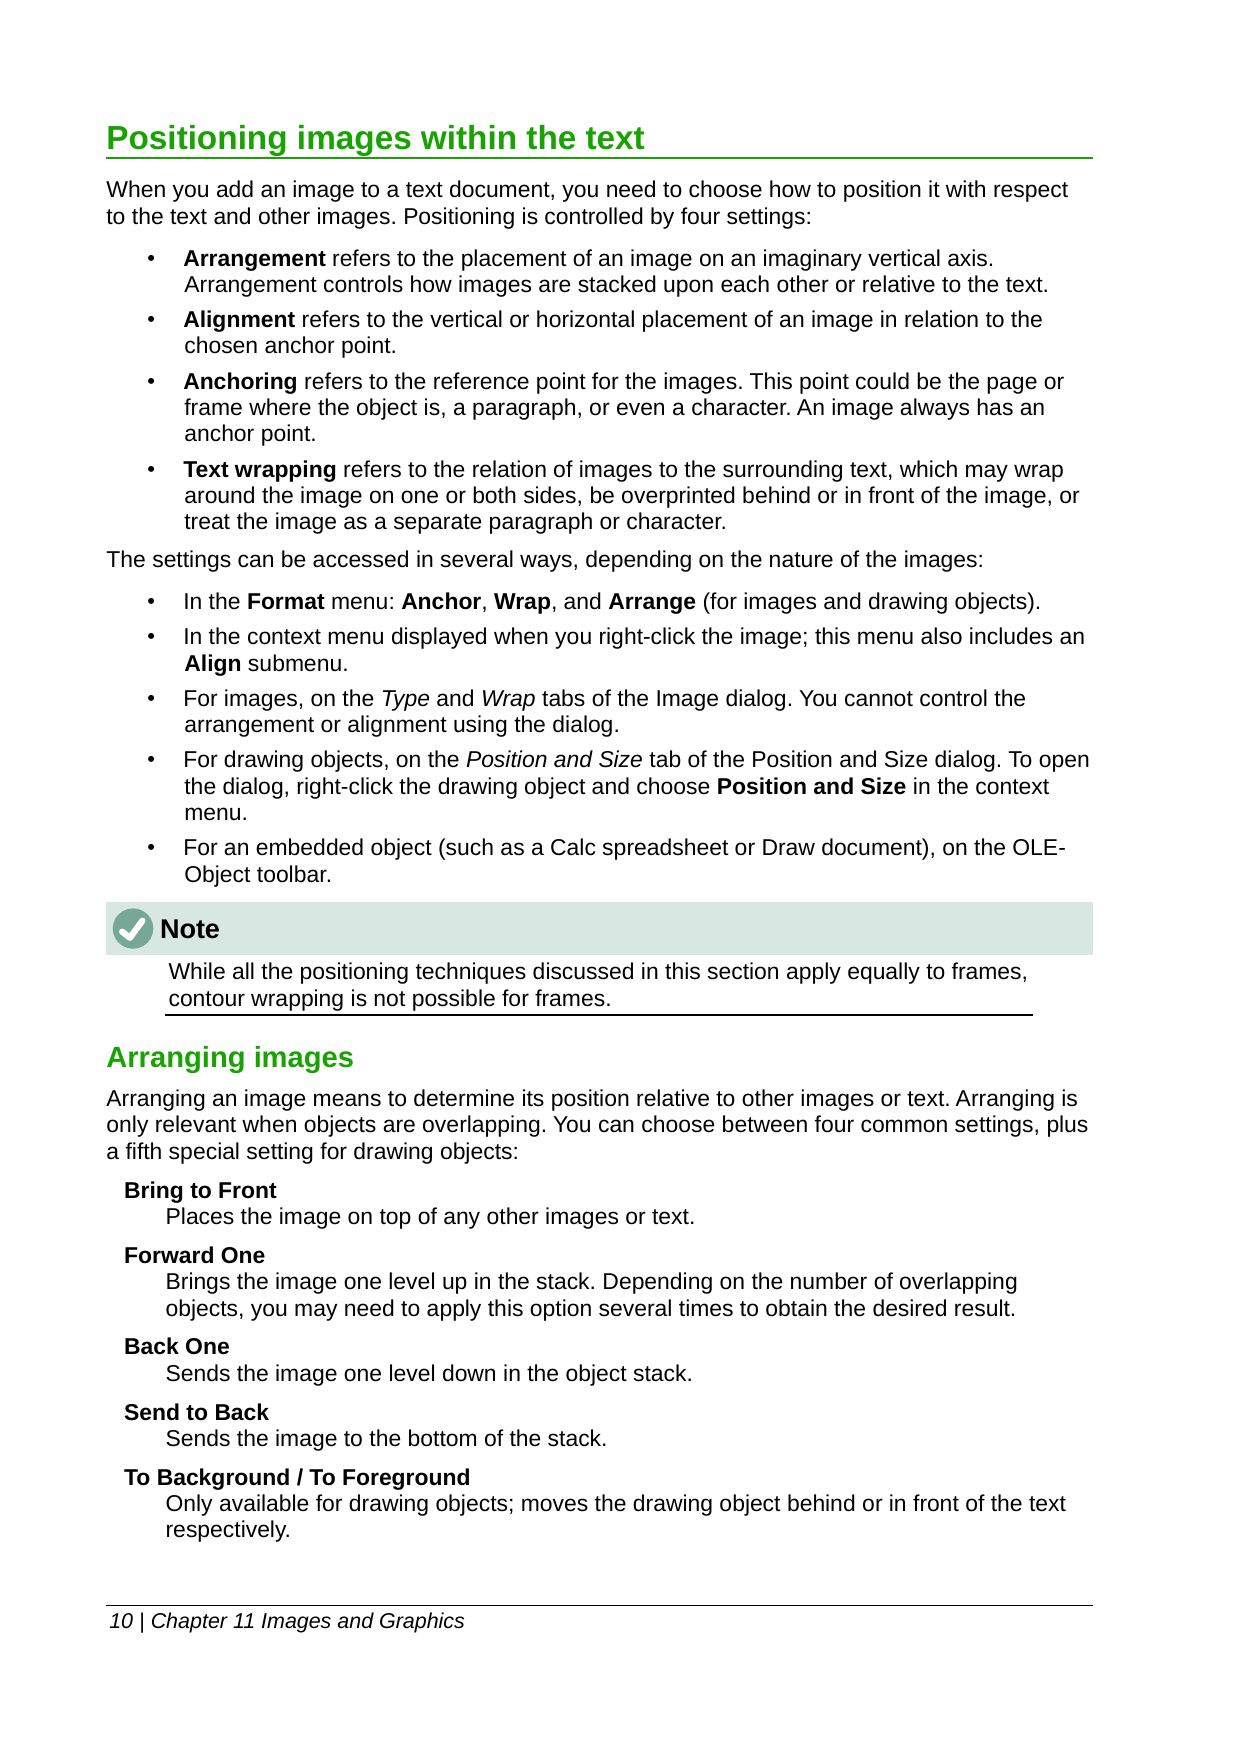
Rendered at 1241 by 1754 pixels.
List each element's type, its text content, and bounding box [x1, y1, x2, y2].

text Sends the image to the bottom of the stack. [165, 1425, 1093, 1451]
text When you add an image to a text document, you need to choose how to position it with respect to the text and other images. Positioning is controlled by four settings: [106, 176, 1093, 229]
text Places the image on top of any other images or text. [165, 1203, 1093, 1229]
list For images, on the Type and Wrap tabs of the Image dialog. You cannot control the arrangement or alignment using the dialog. [144, 682, 1093, 738]
list In the Format menu: Anchor, Wrap, and Arrange (for images and drawing objects). [144, 585, 1093, 614]
text Only available for drawing objects; moves the drawing object behind or in front of the text respectively. [165, 1490, 1093, 1543]
list For drawing objects, on the Position and Size tab of the Position and Size dialog. To open the dialog, right-click the drawing object and choose Position and Size in the context menu. [144, 743, 1093, 826]
list Arranging an image means to determine its position relative to other images or text. Arranging is only relevant when objects are overlapping. You can choose between four common settings, plus a fifth special setting for drawing objects: [106, 1085, 1093, 1164]
text Forward One [124, 1242, 1093, 1268]
text Back One [124, 1333, 1093, 1360]
text To Background / To Foreground [124, 1464, 1093, 1490]
list Arrangement refers to the placement of an image on an imaginary vertical axis. Arrangement controls how images are stacked upon each other or relative to the text. [144, 242, 1093, 297]
text Sends the image one level down in the object stack. [165, 1360, 1093, 1386]
text Brings the image one level up in the stack. Depending on the number of overlapping objects, you may need to apply this option several times to obtain the desired result. [165, 1268, 1093, 1321]
subtitle Arranging images [106, 1040, 1093, 1073]
text Send to Back [124, 1398, 1093, 1425]
list Alignment refers to the vertical or horizontal placement of an image in relation to the chosen anchor point. [144, 303, 1093, 359]
subtitle Note [106, 902, 1093, 955]
list Text wrapping refers to the relation of images to the surrounding text, which may wrap around the image on one or both sides, be overprinted behind or in front of the image, or treat the image as a separate paragraph or character. [144, 453, 1093, 537]
text While all the positioning techniques discussed in this section apply equally to frames, contour wrapping is not possible for frames. [165, 955, 1033, 1014]
list For an embedded object (such as a Calc spreadsheet or Draw document), on the OLE-Object toolbar. [144, 831, 1093, 890]
subtitle Positioning images within the text [106, 118, 1093, 157]
list In the context menu displayed when you right-click the image; this menu also includes an Align submenu. [144, 620, 1093, 676]
text Bring to Front [124, 1177, 1093, 1203]
list Anchoring refers to the reference point for the images. This point could be the page or frame where the object is, a paragraph, or even a character. An image always has an anchor point. [144, 365, 1093, 447]
list The settings can be accessed in several ways, depending on the nature of the images: [106, 546, 1093, 573]
